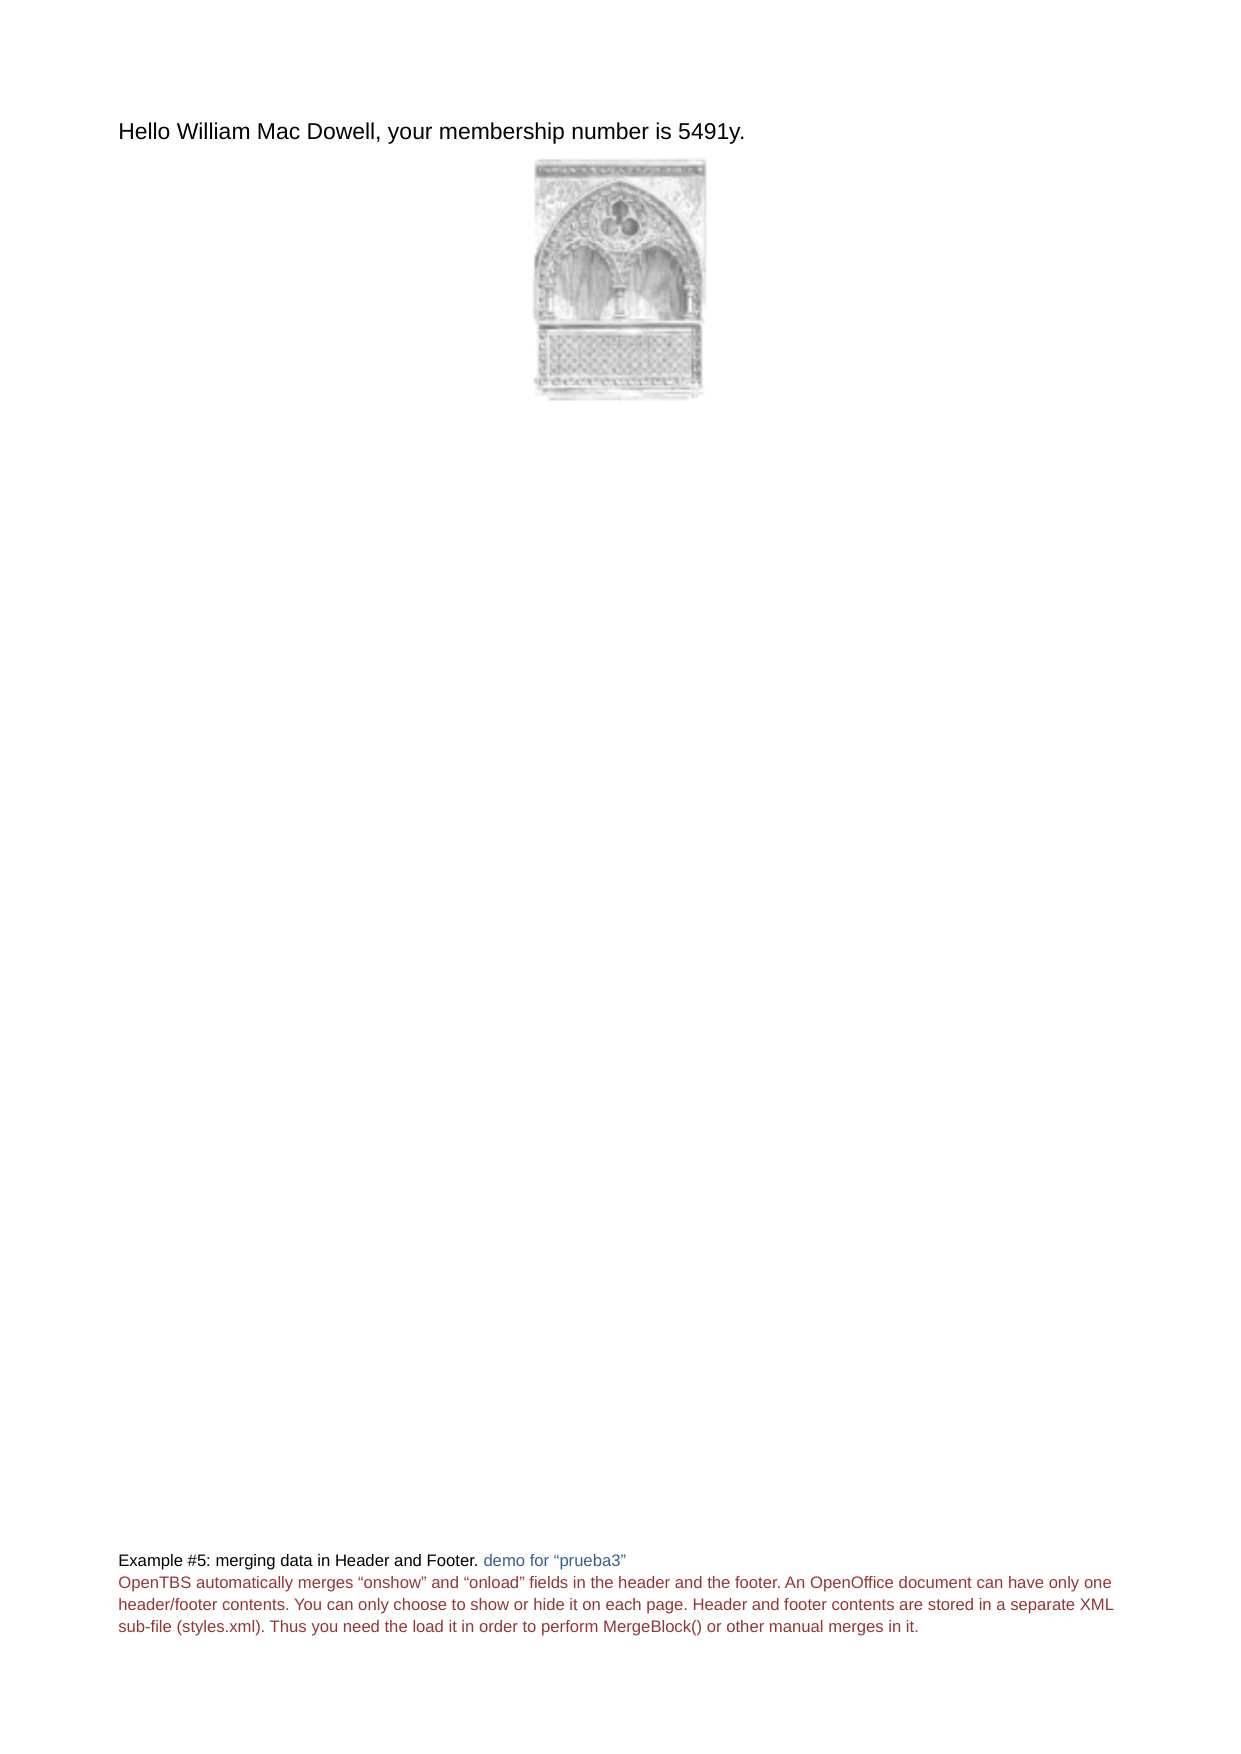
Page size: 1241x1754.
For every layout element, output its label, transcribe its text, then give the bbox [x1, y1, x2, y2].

text Hello William Mac Dowell, your membership number is 5491y. [118, 118, 1122, 144]
picture [527, 157, 713, 405]
